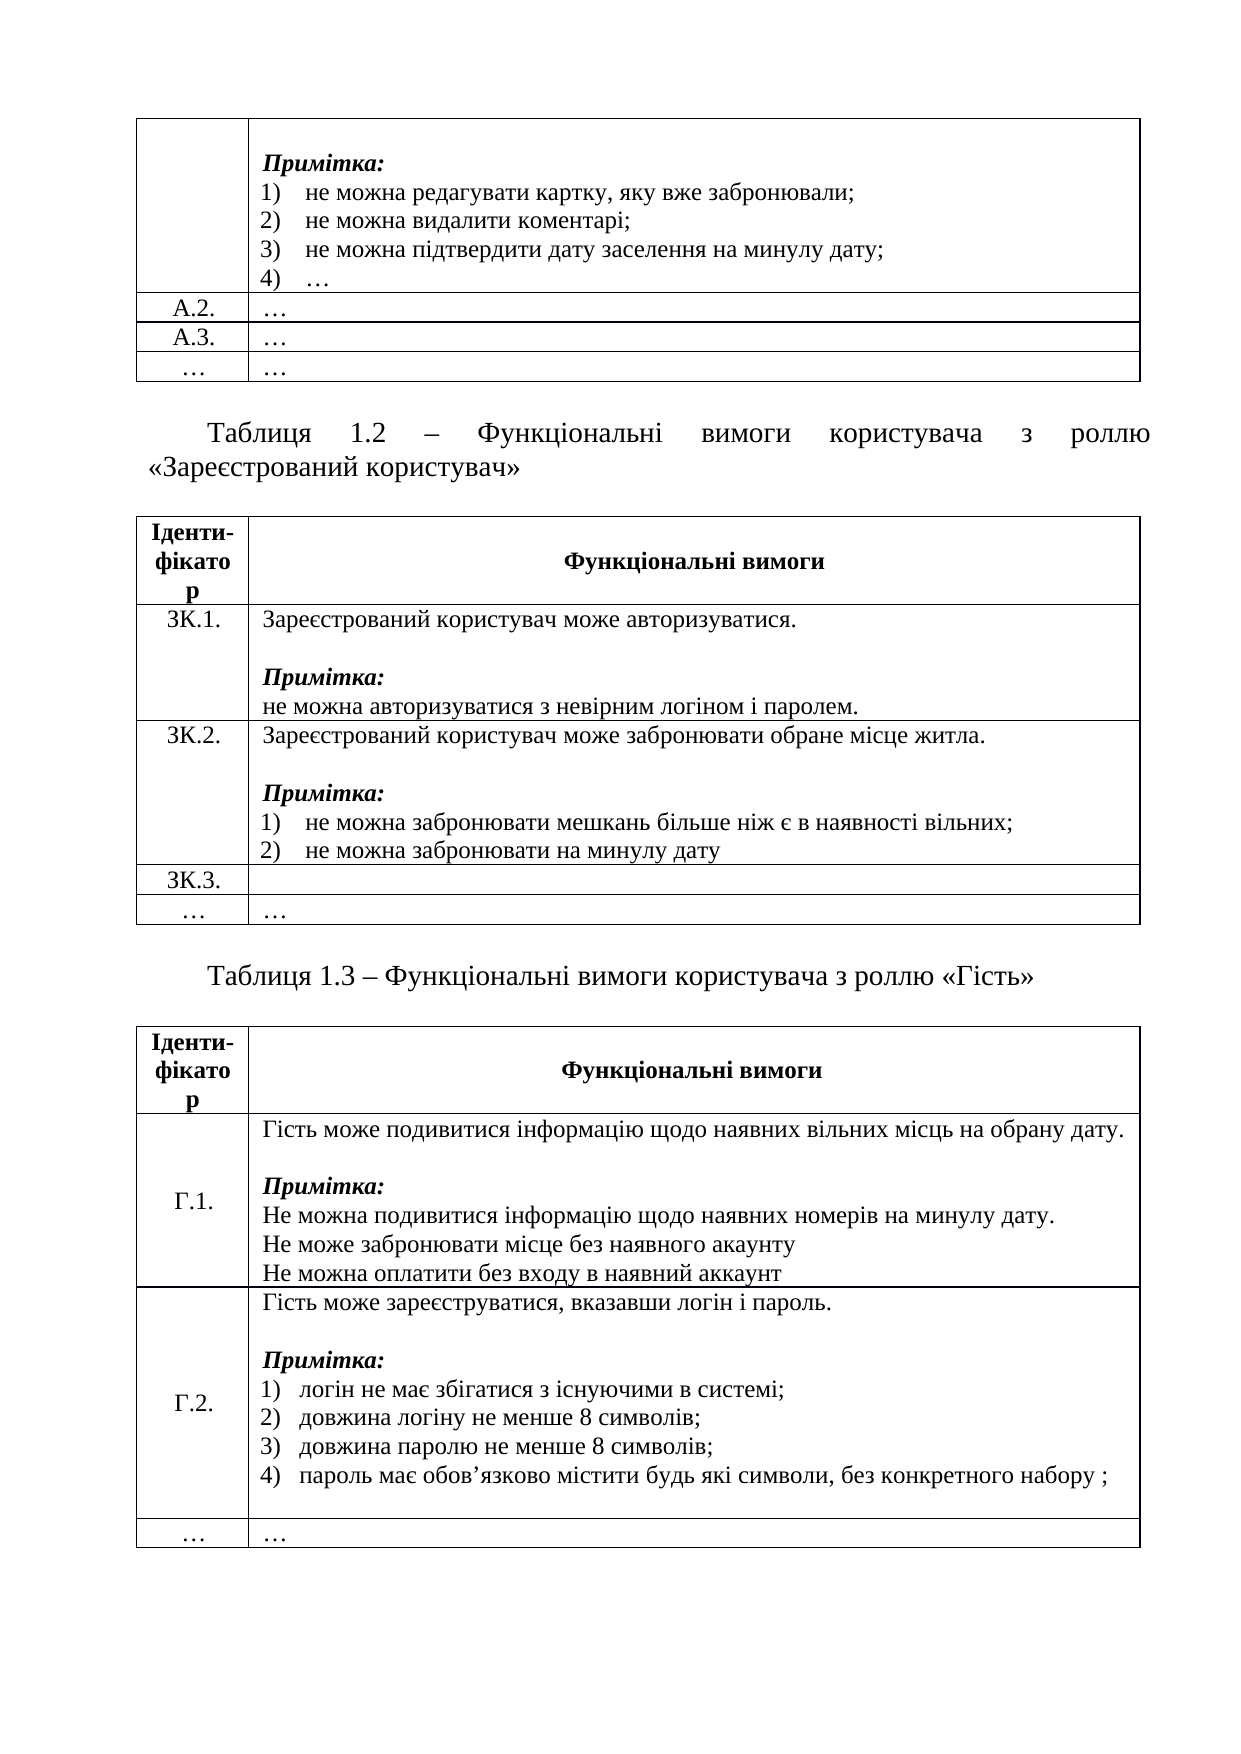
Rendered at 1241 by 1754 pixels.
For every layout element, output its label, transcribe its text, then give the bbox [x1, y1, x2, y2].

table_cell … [137, 352, 248, 381]
table_header Іденти-фікатор [137, 517, 248, 603]
table_cell А.3. [137, 323, 248, 351]
table_cell Гість може подивитися інформацію щодо наявних вільних місць на обрану дату. Примітка: Не можна подивитися інформацію щодо наявних номерів на минулу дату. Не може забронювати місце без наявного акаунту Не можна оплатити без входу в наявний аккаунт [249, 1114, 1139, 1286]
table_cell А.2. [137, 293, 248, 321]
table_cell … [137, 1519, 248, 1547]
table_cell ЗК.1. [137, 605, 248, 719]
table_cell … [249, 352, 1139, 381]
table_cell [137, 119, 248, 292]
text Таблиця 1.2 – Функціональні вимоги користувача з роллю «Зареєстрований користувач» [148, 416, 1152, 483]
table_header Функціональні вимоги [249, 517, 1139, 603]
table_cell ЗК.3. [137, 865, 248, 894]
table_cell Зареєстрований користувач може забронювати обране місце житла. Примітка: не можна забронювати мешкань більше ніж є в наявності вільних; не можна забронювати на минулу дату [249, 721, 1139, 864]
table_cell Г.2. [137, 1288, 248, 1517]
table_cell Власник картки з мешканням може додати/редагувати/видалити свою картку для оренди житла. Примітка: не можна редагувати картку, яку вже забронювали; не можна видалити коментарі; не можна підтвердити дату заселення на минулу дату; … [249, 119, 1139, 292]
table_cell Гість може зареєструватися, вказавши логін і пароль. Примітка: логін не має збігатися з існуючими в системі; довжина логіну не менше 8 символів; довжина паролю не менше 8 символів; пароль має обов’язково містити будь які символи, без конкретного набору ; [249, 1288, 1139, 1517]
table_cell Г.1. [137, 1114, 248, 1286]
table_cell Зареєстрований користувач може авторизуватися. Примітка: не можна авторизуватися з невірним логіном і паролем. [249, 605, 1139, 719]
table_cell … [249, 1519, 1139, 1547]
table_cell … [249, 323, 1139, 351]
table_cell … [137, 895, 248, 924]
table_cell … [249, 293, 1139, 321]
table_cell [249, 865, 1139, 894]
table_header Іденти-фікатор [137, 1027, 248, 1113]
text Таблиця 1.3 – Функціональні вимоги користувача з роллю «Гість» [148, 958, 1152, 992]
table_cell ЗК.2. [137, 721, 248, 864]
table_cell … [249, 895, 1139, 924]
table_header Функціональні вимоги [249, 1027, 1139, 1113]
